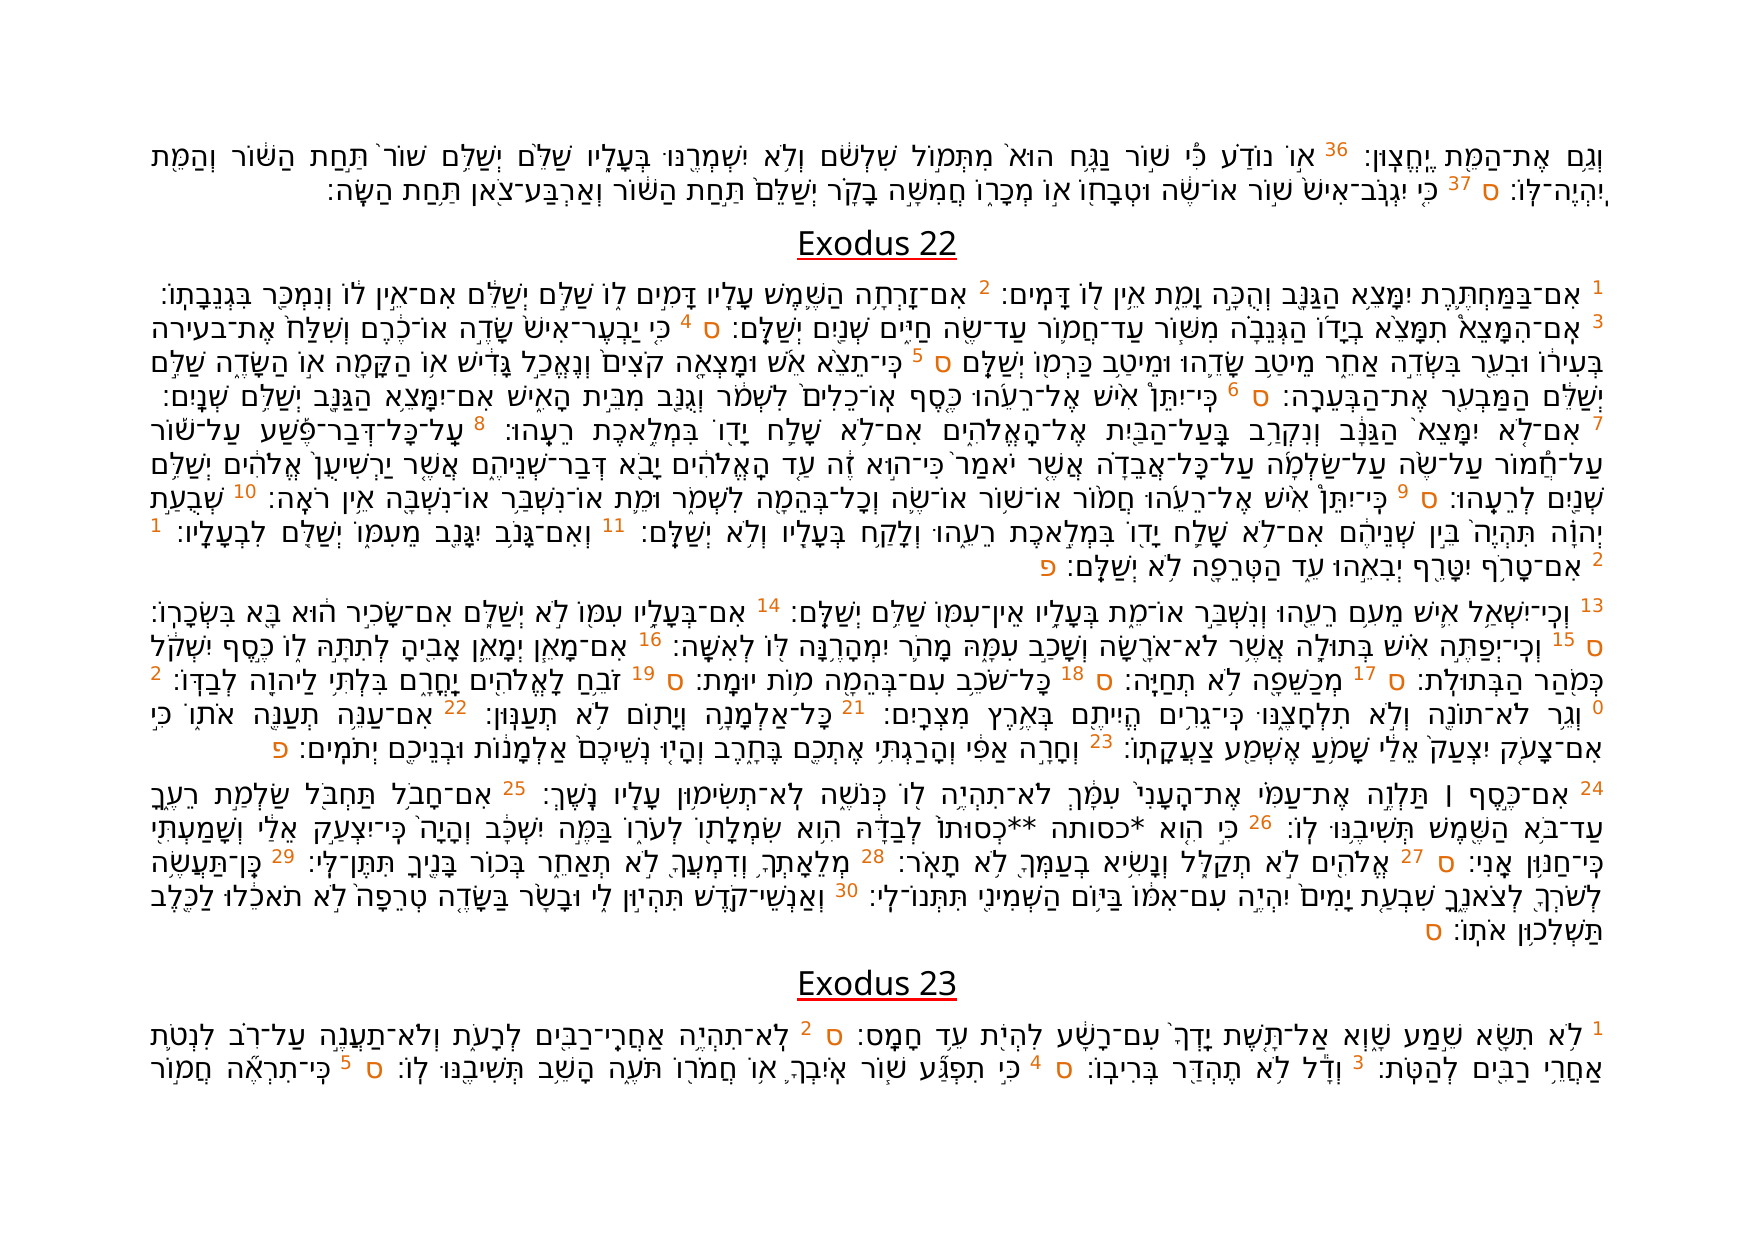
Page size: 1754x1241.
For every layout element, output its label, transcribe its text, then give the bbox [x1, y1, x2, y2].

text 1 אִם־בַּמַּחְתֶּ֛רֶת יִמָּצֵ֥א הַגַּנָּ֖ב וְהֻכָּ֣ה וָמֵ֑ת אֵ֥ין ל֖וֹ דָּמִֽים׃ ‬‬‬‬‬2 אִם־זָרְחָ֥ה הַשֶּׁ֛מֶשׁ עָלָ֖יו דָּמִ֣ים ל֑וֹ שַׁלֵּ֣ם יְשַׁלֵּ֔ם אִם־אֵ֣ין ל֔וֹ וְנִמְכַּ֖ר בִּגְנֵבָתֽוֹ׃ ‬‬‬3 אִֽם־הִמָּצֵא֩ תִמָּצֵ֨א בְיָד֜וֹ הַגְּנֵבָ֗ה מִשּׁ֧וֹר עַד־חֲמ֛וֹר עַד־שֶׂ֖ה חַיִּ֑ים שְׁנַ֖יִם יְשַׁלֵּֽם׃ ס ‬‬‬4 כִּ֤י יַבְעֶר־אִישׁ֙ שָׂדֶ֣ה אוֹ־כֶ֔רֶם וְשִׁלַּח֙ אֶת־בעירה בְּעִיר֔וֹ וּבִעֵ֖ר בִּשְׂדֵ֣ה אַחֵ֑ר מֵיטַ֥ב שָׂדֵ֛הוּ וּמֵיטַ֥ב כַּרְמ֖וֹ יְשַׁלֵּֽם‬ ס ‬‬‬‬5 כִּֽי־תֵצֵ֨א אֵ֜שׁ וּמָצְאָ֤ה קֹצִים֙ וְנֶאֱכַ֣ל גָּדִ֔ישׁ א֥וֹ הַקָּמָ֖ה א֣וֹ הַשָּׂדֶ֑ה שַׁלֵּ֣ם יְשַׁלֵּ֔ם הַמַּבְעִ֖ר אֶת־הַבְּעֵרָֽה׃ ס ‬‬‬6 כִּֽי־יִתֵּן֩ אִ֨ישׁ אֶל־רֵעֵ֜הוּ כֶּ֤סֶף אֽוֹ־כֵלִים֙ לִשְׁמֹ֔ר וְגֻנַּ֖ב מִבֵּ֣ית הָאִ֑ישׁ אִם־יִמָּצֵ֥א הַגַּנָּ֖ב יְשַׁלֵּ֥ם שְׁנָֽיִם׃ ‬‬‬7 אִם־לֹ֤א יִמָּצֵא֙ הַגַּנָּ֔ב וְנִקְרַ֥ב בַּֽעַל־הַבַּ֖יִת אֶל־הָֽאֱלֹהִ֑ים אִם־לֹ֥א שָׁלַ֛ח יָד֖וֹ בִּמְלֶ֥אכֶת רֵעֵֽהוּ׃ ‬‬‬8 עַֽל־כָּל־דְּבַר־פֶּ֡שַׁע עַל־שׁ֡וֹר עַל־חֲ֠מוֹר עַל־שֶׂ֨ה עַל־שַׂלְמָ֜ה עַל־כָּל־אֲבֵדָ֗ה אֲשֶׁ֤ר יֹאמַר֙ כִּי־ה֣וּא זֶ֔ה עַ֚ד הָֽאֱלֹהִ֔ים יָבֹ֖א דְּבַר־שְׁנֵיהֶ֑ם אֲשֶׁ֤ר יַרְשִׁיעֻן֙ אֱלֹהִ֔ים יְשַׁלֵּ֥ם שְׁנַ֖יִם לְרֵעֵֽהוּ׃ ס ‬‬‬9 כִּֽי־יִתֵּן֩ אִ֨ישׁ אֶל־רֵעֵ֜הוּ חֲמ֨וֹר אוֹ־שׁ֥וֹר אוֹ־שֶׂ֛ה וְכָל־בְּהֵמָ֖ה לִשְׁמֹ֑ר וּמֵ֛ת אוֹ־נִשְׁבַּ֥ר אוֹ־נִשְׁבָּ֖ה אֵ֥ין רֹאֶֽה׃ ‬‬‬10 שְׁבֻעַ֣ת יְהוָ֗ה תִּהְיֶה֙ בֵּ֣ין שְׁנֵיהֶ֔ם אִם־לֹ֥א שָׁלַ֛ח יָד֖וֹ בִּמְלֶ֣אכֶת רֵעֵ֑הוּ וְלָקַ֥ח בְּעָלָ֖יו וְלֹ֥א יְשַׁלֵּֽם׃ ‬‬‬11 וְאִם־גָּנֹ֥ב יִגָּנֵ֖ב מֵעִמּ֑וֹ יְשַׁלֵּ֖ם לִבְעָלָֽיו׃ ‬‬‬12 אִם־טָרֹ֥ף יִטָּרֵ֖ף יְבִאֵ֣הוּ עֵ֑ד הַטְּרֵפָ֖ה לֹ֥א יְשַׁלֵּֽם׃ פ ‬‬‬‬‬‬‬‬‬‬‬‬‬‬ [150, 277, 1604, 583]
text Exodus 23 [150, 960, 1604, 1005]
text 13 וְכִֽי־יִשְׁאַ֥ל אִ֛ישׁ מֵעִ֥ם רֵעֵ֖הוּ וְנִשְׁבַּ֣ר אוֹ־מֵ֑ת בְּעָלָ֥יו אֵין־עִמּ֖וֹ שַׁלֵּ֥ם יְשַׁלֵּֽם׃ ‬‬‬14 אִם־בְּעָלָ֥יו עִמּ֖וֹ לֹ֣א יְשַׁלֵּ֑ם אִם־שָׂכִ֣יר ה֔וּא בָּ֖א בִּשְׂכָרֽוֹ׃ ס ‬‬‬15 וְכִֽי־יְפַתֶּ֣ה אִ֗ישׁ בְּתוּלָ֛ה אֲשֶׁ֥ר לֹא־אֹרָ֖שָׂה וְשָׁכַ֣ב עִמָּ֑הּ מָהֹ֛ר יִמְהָרֶ֥נָּה לּ֖וֹ לְאִשָּֽׁה׃ ‬‬‬16 אִם־מָאֵ֧ן יְמָאֵ֛ן אָבִ֖יהָ לְתִתָּ֣הּ ל֑וֹ כֶּ֣סֶף יִשְׁקֹ֔ל כְּמֹ֖הַר הַבְּתוּלֹֽת׃ ס ‬‬‬17 מְכַשֵּׁפָ֖ה לֹ֥א תְחַיֶּֽה׃ ס ‬‬‬18 כָּל־שֹׁכֵ֥ב עִם־בְּהֵמָ֖ה מ֥וֹת יוּמָֽת׃ ס ‬‬‬19 זֹבֵ֥חַ לָאֱלֹהִ֖ים יָֽחֳרָ֑ם בִּלְתִּ֥י לַיהוָ֖ה לְבַדּֽוֹ׃ ‬‬‬20 וְגֵ֥ר לֹא־תוֹנֶ֖ה וְלֹ֣א תִלְחָצֶ֑נּוּ כִּֽי־גֵרִ֥ים הֱיִיתֶ֖ם בְּאֶ֥רֶץ מִצְרָֽיִם׃ ‬‬‬21 כָּל־אַלְמָנָ֥ה וְיָת֖וֹם לֹ֥א תְעַנּֽוּן׃ ‬‬‬22 אִם־עַנֵּ֥ה תְעַנֶּ֖ה אֹת֑וֹ כִּ֣י אִם־צָעֹ֤ק יִצְעַק֙ אֵלַ֔י שָׁמֹ֥עַ אֶשְׁמַ֖ע צַעֲקָתֽוֹ׃ ‬‬‬23 וְחָרָ֣ה אַפִּ֔י וְהָרַגְתִּ֥י אֶתְכֶ֖ם בֶּחָ֑רֶב וְהָי֤וּ נְשֵׁיכֶם֙ אַלְמָנ֔וֹת וּבְנֵיכֶ֖ם יְתֹמִֽים׃ פ ‬‬‬‬‬‬‬‬‬‬‬‬‬‬ [150, 595, 1604, 765]
text 24 אִם־כֶּ֣סֶף ׀ תַּלְוֶ֣ה אֶת־עַמִּ֗י אֶת־הֶֽעָנִי֙ עִמָּ֔ךְ לֹא־תִהְיֶ֥ה ל֖וֹ כְּנֹשֶׁ֑ה לֹֽא־תְשִׂימ֥וּן עָלָ֖יו נֶֽשֶׁךְ׃ ‬‬‬25 אִם־חָבֹ֥ל תַּחְבֹּ֖ל שַׂלְמַ֣ת רֵעֶ֑ךָ עַד־בֹּ֥א הַשֶּׁ֖מֶשׁ תְּשִׁיבֶ֥נּוּ לֽוֹ׃ ‬‬‬26 כִּ֣י הִ֤וא *כסותה **כְסוּתוֹ֙ לְבַדָּ֔הּ הִ֥וא שִׂמְלָת֖וֹ לְעֹר֑וֹ בַּמֶּ֣ה יִשְׁכָּ֔ב וְהָיָה֙ כִּֽי־יִצְעַ֣ק אֵלַ֔י וְשָׁמַעְתִּ֖י כִּֽי־חַנּ֥וּן אָֽנִי׃ ס ‬‬‬27 אֱלֹהִ֖ים לֹ֣א תְקַלֵּ֑ל וְנָשִׂ֥יא בְעַמְּךָ֖ לֹ֥א תָאֹֽר׃ ‬‬‬28 מְלֵאָתְךָ֥ וְדִמְעֲךָ֖ לֹ֣א תְאַחֵ֑ר בְּכ֥וֹר בָּנֶ֖יךָ תִּתֶּן־לִּֽי׃ ‬‬‬29 כֵּֽן־תַּעֲשֶׂ֥ה לְשֹׁרְךָ֖ לְצֹאנֶ֑ךָ שִׁבְעַ֤ת יָמִים֙ יִהְיֶ֣ה עִם־אִמּ֔וֹ בַּיּ֥וֹם הַשְּׁמִינִ֖י תִּתְּנוֹ־לִֽי׃ ‬‬‬30 וְאַנְשֵׁי־קֹ֖דֶשׁ תִּהְי֣וּן לִ֑י וּבָשָׂ֨ר בַּשָּׂדֶ֤ה טְרֵפָה֙ לֹ֣א תֹאכֵ֔לוּ לַכֶּ֖לֶב תַּשְׁלִכ֥וּן אֹתֽוֹ׃ ס ‬‬‬‬‬‬‬‬‬‬ [150, 778, 1604, 947]
text 28 וְכִֽי־יִגַּ֨ח שׁ֥וֹר אֶת־אִ֛ישׁ א֥וֹ אֶת־אִשָּׁ֖ה וָמֵ֑ת סָק֨וֹל יִסָּקֵ֜ל הַשּׁ֗וֹר וְלֹ֤א יֵאָכֵל֙ אֶת־בְּשָׂר֔וֹ וּבַ֥עַל הַשּׁ֖וֹר נָקִֽי׃ ‬‬‬29 וְאִ֡ם שׁוֹר֩ נַגָּ֨ח ה֜וּא מִתְּמֹ֣ל שִׁלְשֹׁ֗ם וְהוּעַ֤ד בִּבְעָלָיו֙ וְלֹ֣א יִשְׁמְרֶ֔נּוּ וְהֵמִ֥ית אִ֖ישׁ א֣וֹ אִשָּׁ֑ה הַשּׁוֹר֙ יִסָּקֵ֔ל וְגַם־בְּעָלָ֖יו יוּמָֽת׃ ‬‬‬30 אִם־כֹּ֖פֶר יוּשַׁ֣ת עָלָ֑יו וְנָתַן֙ פִּדְיֹ֣ן נַפְשׁ֔וֹ כְּכֹ֥ל אֲשֶׁר־יוּשַׁ֖ת עָלָֽיו׃ ‬‬‬31 אוֹ־בֵ֥ן יִגָּ֖ח אוֹ־בַ֣ת יִגָּ֑ח כַּמִּשְׁפָּ֥ט הַזֶּ֖ה יֵעָ֥שֶׂה לּֽוֹ׃ ‬‬‬32 אִם־עֶ֛בֶד יִגַּ֥ח הַשּׁ֖וֹר א֣וֹ אָמָ֑ה כֶּ֣סֶף ׀ שְׁלֹשִׁ֣ים שְׁקָלִ֗ים יִתֵּן֙ לַֽאדֹנָ֔יו וְהַשּׁ֖וֹר יִסָּקֵֽל׃ ס ‬‬‬33 וְכִֽי־יִפְתַּ֨ח אִ֜ישׁ בּ֗וֹר א֠וֹ כִּֽי־יִכְרֶ֥ה אִ֛ישׁ בֹּ֖ר וְלֹ֣א יְכַסֶּ֑נּוּ וְנָֽפַל־שָׁ֥מָּה שּׁ֖וֹר א֥וֹ חֲמֽוֹר׃ ‬‬‬34 בַּ֤עַל הַבּוֹר֙ יְשַׁלֵּ֔ם כֶּ֖סֶף יָשִׁ֣יב לִבְעָלָ֑יו וְהַמֵּ֖ת יִֽהְיֶה־לּֽוֹ׃ ס ‬‬‬35 וְכִֽי־יִגֹּ֧ף שֽׁוֹר־אִ֛ישׁ אֶת־שׁ֥וֹר רֵעֵ֖הוּ וָמֵ֑ת וּמָ֨כְר֜וּ אֶת־הַשּׁ֤וֹר הַחַי֙ וְחָצ֣וּ אֶת־כַּסְפּ֔וֹ וְגַ֥ם אֶת־הַמֵּ֖ת יֽ͏ֶחֱצֽוּן׃ ‬‬‬36 א֣וֹ נוֹדַ֗ע כִּ֠י שׁ֣וֹר נַגָּ֥ח הוּא֙ מִתְּמ֣וֹל שִׁלְשֹׁ֔ם וְלֹ֥א יִשְׁמְרֶ֖נּוּ בְּעָלָ֑יו שַׁלֵּ֨ם יְשַׁלֵּ֥ם שׁוֹר֙ תַּ֣חַת הַשּׁ֔וֹר וְהַמֵּ֖ת יִֽהְיֶה־לּֽוֹ׃ ס ‬‬‬37 כִּ֤י יִגְנֹֽב־אִישׁ֙ שׁ֣וֹר אוֹ־שֶׂ֔ה וּטְבָח֖וֹ א֣וֹ מְכָר֑וֹ חֲמִשָּׁ֣ה בָקָ֗ר יְשַׁלֵּם֙ תַּ֣חַת הַשּׁ֔וֹר וְאַרְבַּע־צֹ֖אן תַּ֥חַת הַשֶּֽׂה׃ ‬‬‬‬‬‬‬‬‬‬‬‬‬ [150, 139, 1604, 207]
text Exodus 22 [150, 219, 1604, 265]
text 1 לֹ֥א תִשָּׂ֖א שֵׁ֣מַע שָׁ֑וְא אַל־תָּ֤שֶׁת יָֽדְךָ֙ עִם־רָשָׁ֔ע לִהְיֹ֖ת עֵ֥ד חָמָֽס׃ ס 2 לֹֽא־תִהְיֶ֥ה אַחֲרֵֽי־רַבִּ֖ים לְרָעֹ֑ת וְלֹא־תַעֲנֶ֣ה עַל־רִ֗ב לִנְטֹ֛ת אַחֲרֵ֥י רַבִּ֖ים לְהַטֹּֽת׃ ‬‬‬3 וְדָ֕ל לֹ֥א תֶהְדַּ֖ר בְּרִיבֽוֹ׃ ס ‬‬‬4 כִּ֣י תִפְגַּ֞ע שׁ֧וֹר אֹֽיִבְךָ֛ א֥וֹ חֲמֹר֖וֹ תֹּעֶ֑ה הָשֵׁ֥ב תְּשִׁיבֶ֖נּוּ לֽוֹ׃ ס ‬‬‬5 כִּֽי־תִרְאֶ֞ה חֲמ֣וֹר שֹׂנַאֲךָ֗ רֹבֵץ֙ תַּ֣חַת מַשָּׂא֔וֹ וְחָדַלְתָּ֖ מֵעֲזֹ֣ב ל֑וֹ עָזֹ֥ב תַּעֲזֹ֖ב עִמּֽוֹ׃ ס ‬‬‬6 לֹ֥א תַטֶּ֛ה מִשְׁפַּ֥ט אֶבְיֹנְךָ֖ בְּרִיבֽוֹ׃ ‬‬‬7 מִדְּבַר־שֶׁ֖קֶר תִּרְחָ֑ק וְנָקִ֤י וְצַדִּיק֙ אַֽל־תַּהֲרֹ֔ג כִּ֥י לֹא־אַצְדִּ֖יק רָשָֽׁע׃ ‬‬‬8 וְשֹׁ֖חַד לֹ֣א תִקָּ֑ח כִּ֤י הַשֹּׁ֙חַד֙ יְעַוֵּ֣ר פִּקְחִ֔ים וִֽיסַלֵּ֖ף דִּבְרֵ֥י צַדִּיקִֽים׃ ‬‬‬9 וְגֵ֖ר לֹ֣א תִלְחָ֑ץ וְאַתֶּ֗ם יְדַעְתֶּם֙ אֶת־נֶ֣פֶשׁ הַגֵּ֔ר כִּֽי־גֵרִ֥ים הֱיִיתֶ֖ם בְּאֶ֥רֶץ מִצְרָֽיִם׃ ‬‬‬10 וְשֵׁ֥שׁ שָׁנִ֖ים תִּזְרַ֣ע אֶת־אַרְצֶ֑ךָ וְאָסַפְתָּ֖ אֶת־תְּבוּאָתָֽהּ׃ ‬‬‬11 וְהַשְּׁבִיעִ֞ת תִּשְׁמְטֶ֣נָּה וּנְטַשְׁתָּ֗הּ וְאָֽכְלוּ֙ אֶבְיֹנֵ֣י עַמֶּ֔ךָ וְיִתְרָ֕ם תֹּאכַ֖ל חַיַּ֣ת הַשָּׂדֶ֑ה כֵּֽן־תַּעֲשֶׂ֥ה לְכַרְמְךָ֖ לְזֵיתֶֽךָ׃ ‬‬‬12 שֵׁ֤שֶׁת יָמִים֙ תַּעֲשֶׂ֣ה מַעֲשֶׂ֔יךָ וּבַיּ֥וֹם הַשְּׁבִיעִ֖י תִּשְׁבֹּ֑ת לְמַ֣עַן יָנ֗וּחַ שֽׁוֹרְךָ֙ וַחֲמֹרֶ֔ךָ וְיִנָּפֵ֥שׁ בֶּן־אֲמָתְךָ֖ וְהַגֵּֽר׃ ‬‬‬13 וּבְכֹ֛ל אֲשֶׁר־אָמַ֥רְתִּי אֲלֵיכֶ֖ם תִּשָּׁמֵ֑רוּ וְשֵׁ֨ם אֱלֹהִ֤ים אֲחֵרִים֙ לֹ֣א תַזְכִּ֔ירוּ לֹ֥א יִשָּׁמַ֖ע עַל־פִּֽיךָ׃ ‬‬‬14 שָׁלֹ֣שׁ רְגָלִ֔ים תָּחֹ֥ג לִ֖י בַּשָּׁנָֽה׃ ‬‬‬15 אֶת־חַ֣ג הַמַּצּוֹת֮ תִּשְׁמֹר֒ שִׁבְעַ֣ת יָמִים֩ תֹּאכַ֨ל מַצּ֜וֹת כּֽ͏ַאֲשֶׁ֣ר צִוִּיתִ֗ךָ לְמוֹעֵד֙ חֹ֣דֶשׁ הָֽאָבִ֔יב כִּי־ב֖וֹ יָצָ֣אתָ מִמִּצְרָ֑יִם וְלֹא־יֵרָא֥וּ פָנַ֖י רֵיקָֽם׃ ‬‬‬16 וְחַ֤ג הַקָּצִיר֙ בִּכּוּרֵ֣י מַעֲשֶׂ֔יךָ אֲשֶׁ֥ר תִּזְרַ֖ע בַּשָּׂדֶ֑ה וְחַ֤ג הָֽאָסִף֙ בְּצֵ֣את הַשָּׁנָ֔ה בְּאָסְפְּךָ֥ אֶֽת־מַעֲשֶׂ֖יךָ מִן־הַשָּׂדֶֽה׃ ‬‬‬17 שָׁלֹ֥שׁ פְּעָמִ֖ים בַּשָּׁנָ֑ה יֵרָאֶה֙ כָּל־זְכ֣וּרְךָ֔ אֶל־פְּנֵ֖י הָאָדֹ֥ן ׀ יְהוָֽה׃ ‬‬‬18 לֹֽא־תִזְבַּ֥ח עַל־חָמֵ֖ץ דַּם־זִבְחִ֑י וְלֹֽא־יָלִ֥ין חֵֽלֶב־חַגִּ֖י עַד־בֹּֽקֶר׃ ‬‬‬19 רֵאשִׁ֗ית בִּכּוּרֵי֙ אַדְמָ֣תְךָ֔ תָּבִ֕יא בֵּ֖ית יְהוָ֣ה אֱלֹהֶ֑יךָ לֹֽא־תְבַשֵּׁ֥ל גְּדִ֖י בַּחֲלֵ֥ב אִמּֽוֹ׃ ס ‬‬‬20 הִנֵּ֨ה אָנֹכִ֜י שֹׁלֵ֤חַ מַלְאָךְ֙ לְפָנֶ֔יךָ לִשְׁמָרְךָ֖ בַּדָּ֑רֶךְ וְלַהֲבִ֣יאֲךָ֔ אֶל־הַמָּק֖וֹם אֲשֶׁ֥ר הֲכִנֹֽתִי׃ ‬‬‬21 הִשָּׁ֧מֶר מִפָּנָ֛יו וּשְׁמַ֥ע בְּקֹל֖וֹ אַל־תַּמֵּ֣ר בּ֑וֹ כִּ֣י לֹ֤א יִשָּׂא֙ לְפִשְׁעֲכֶ֔ם כִּ֥י שְׁמִ֖י בְּקִרְבּֽוֹ׃ ‬‬‬22 כִּ֣י אִם־שָׁמֹ֤עַ תִּשְׁמַע֙ בְּקֹל֔וֹ וְעָשִׂ֕יתָ כֹּ֖ל אֲשֶׁ֣ר אֲדַבֵּ֑ר וְאָֽיַבְתִּי֙ אֶת־אֹ֣יְבֶ֔יךָ וְצַרְתִּ֖י אֶת־צֹרְרֶֽיךָ׃ ‬‬‬23 כִּֽי־יֵלֵ֣ךְ מַלְאָכִי֮ לְפָנֶיךָ֒ וֶהֱבִֽיאֲךָ֗ אֶל־הָֽאֱמֹרִי֙ וְהַ֣חִתִּ֔י וְהַפְּרִזִּי֙ וְהַֽכְּנַעֲנִ֔י הַחִוִּ֖י וְהַיְבוּסִ֑י וְהִכְחַדְתִּֽיו׃ ‬‬‬24 לֹֽא־תִשְׁתַּחֲוֶ֤ה לֵאלֹֽהֵיהֶם֙ וְלֹ֣א תָֽעָבְדֵ֔ם וְלֹ֥א תַעֲשֶׂ֖ה כְּמַֽעֲשֵׂיהֶ֑ם כִּ֤י הָרֵס֙ תְּהָ֣רְסֵ֔ם וְשַׁבֵּ֥ר תְּשַׁבֵּ֖ר מַצֵּבֹתֵיהֶֽם׃ ‬‬‬25 וַעֲבַדְתֶּ֗ם אֵ֚ת יְהוָ֣ה אֱלֹֽהֵיכֶ֔ם וּבֵרַ֥ךְ אֶֽת־לַחְמְךָ֖ וְאֶת־מֵימֶ֑יךָ וַהֲסִרֹתִ֥י מַחֲלָ֖ה מִקִּרְבֶּֽךָ׃ ‬‬‬26 לֹ֥א תִהְיֶ֛ה מְשַׁכֵּלָ֥ה וַעֲקָרָ֖ה בְּאַרְצֶ֑ךָ אֶת־מִסְפַּ֥ר יָמֶ֖יךָ אֲמַלֵּֽא׃ ‬‬‬27 אֶת־אֵֽימָתִי֙ אֲשַׁלַּ֣ח לְפָנֶ֔יךָ וְהַמֹּתִי֙ אֶת־כָּל־הָעָ֔ם אֲשֶׁ֥ר תָּבֹ֖א בָּהֶ֑ם וְנָתַתִּ֧י אֶת־כָּל־אֹיְבֶ֛יךָ אֵלֶ֖יךָ עֹֽרֶף׃ ‬‬‬28 וְשָׁלַחְתִּ֥י אֶת־הַצִּרְעָ֖ה לְפָנֶ֑יךָ וְגֵרְשָׁ֗ה אֶת־הַחִוִּ֧י אֶת־הַֽכְּנַעֲנִ֛י וְאֶת־הַחִתִּ֖י מִלְּפָנֶֽיךָ׃ ‬‬‬29 לֹ֧א אֲגָרְשֶׁ֛נּוּ מִפָּנֶ֖יךָ בְּשָׁנָ֣ה אֶחָ֑ת פֶּן־תִּהְיֶ֤ה הָאָ֙רֶץ֙ שְׁמָמָ֔ה וְרַבָּ֥ה עָלֶ֖יךָ חַיַּ֥ת הַשָּׂדֶֽה׃ ‬‬‬30 מְעַ֥ט מְעַ֛ט אֲגָרְשֶׁ֖נּוּ מִפָּנֶ֑יךָ עַ֚ד אֲשֶׁ֣ר תִּפְרֶ֔ה וְנָחַלְתָּ֖ אֶת־הָאָֽרֶץ׃ ‬‬‬31 וְשַׁתִּ֣י אֶת־גְּבֻלְךָ֗ מִיַּם־סוּף֙ וְעַד־יָ֣ם פְּלִשְׁתִּ֔ים וּמִמִּדְבָּ֖ר עַד־הַנָּהָ֑ר כִּ֣י ׀ אֶתֵּ֣ן בְּיֶדְכֶ֗ם אֵ֚ת יֹשְׁבֵ֣י הָאָ֔רֶץ וְגֵרַשְׁתָּ֖מוֹ מִפָּנֶֽיךָ׃ ‬‬‬32 לֹֽא־תִכְרֹ֥ת לָהֶ֛ם וְלֵאלֹֽהֵיהֶ֖ם בְּרִֽית׃ ‬‬‬33 לֹ֤א יֵשְׁבוּ֙ בְּאַרְצְךָ֔ פֶּן־יַחֲטִ֥יאוּ אֹתְךָ֖ לִ֑י כִּ֤י תַעֲבֹד֙ אֶת־אֱלֹ֣הֵיהֶ֔ם כִּֽי־יִהְיֶ֥ה לְךָ֖ לְמוֹקֵֽשׁ׃ פ ‬‬‬‬‬‬‬‬‬‬‬‬‬‬‬‬‬‬‬‬‬‬‬‬‬‬‬‬‬‬‬‬‬‬‬ [150, 1018, 1604, 1086]
